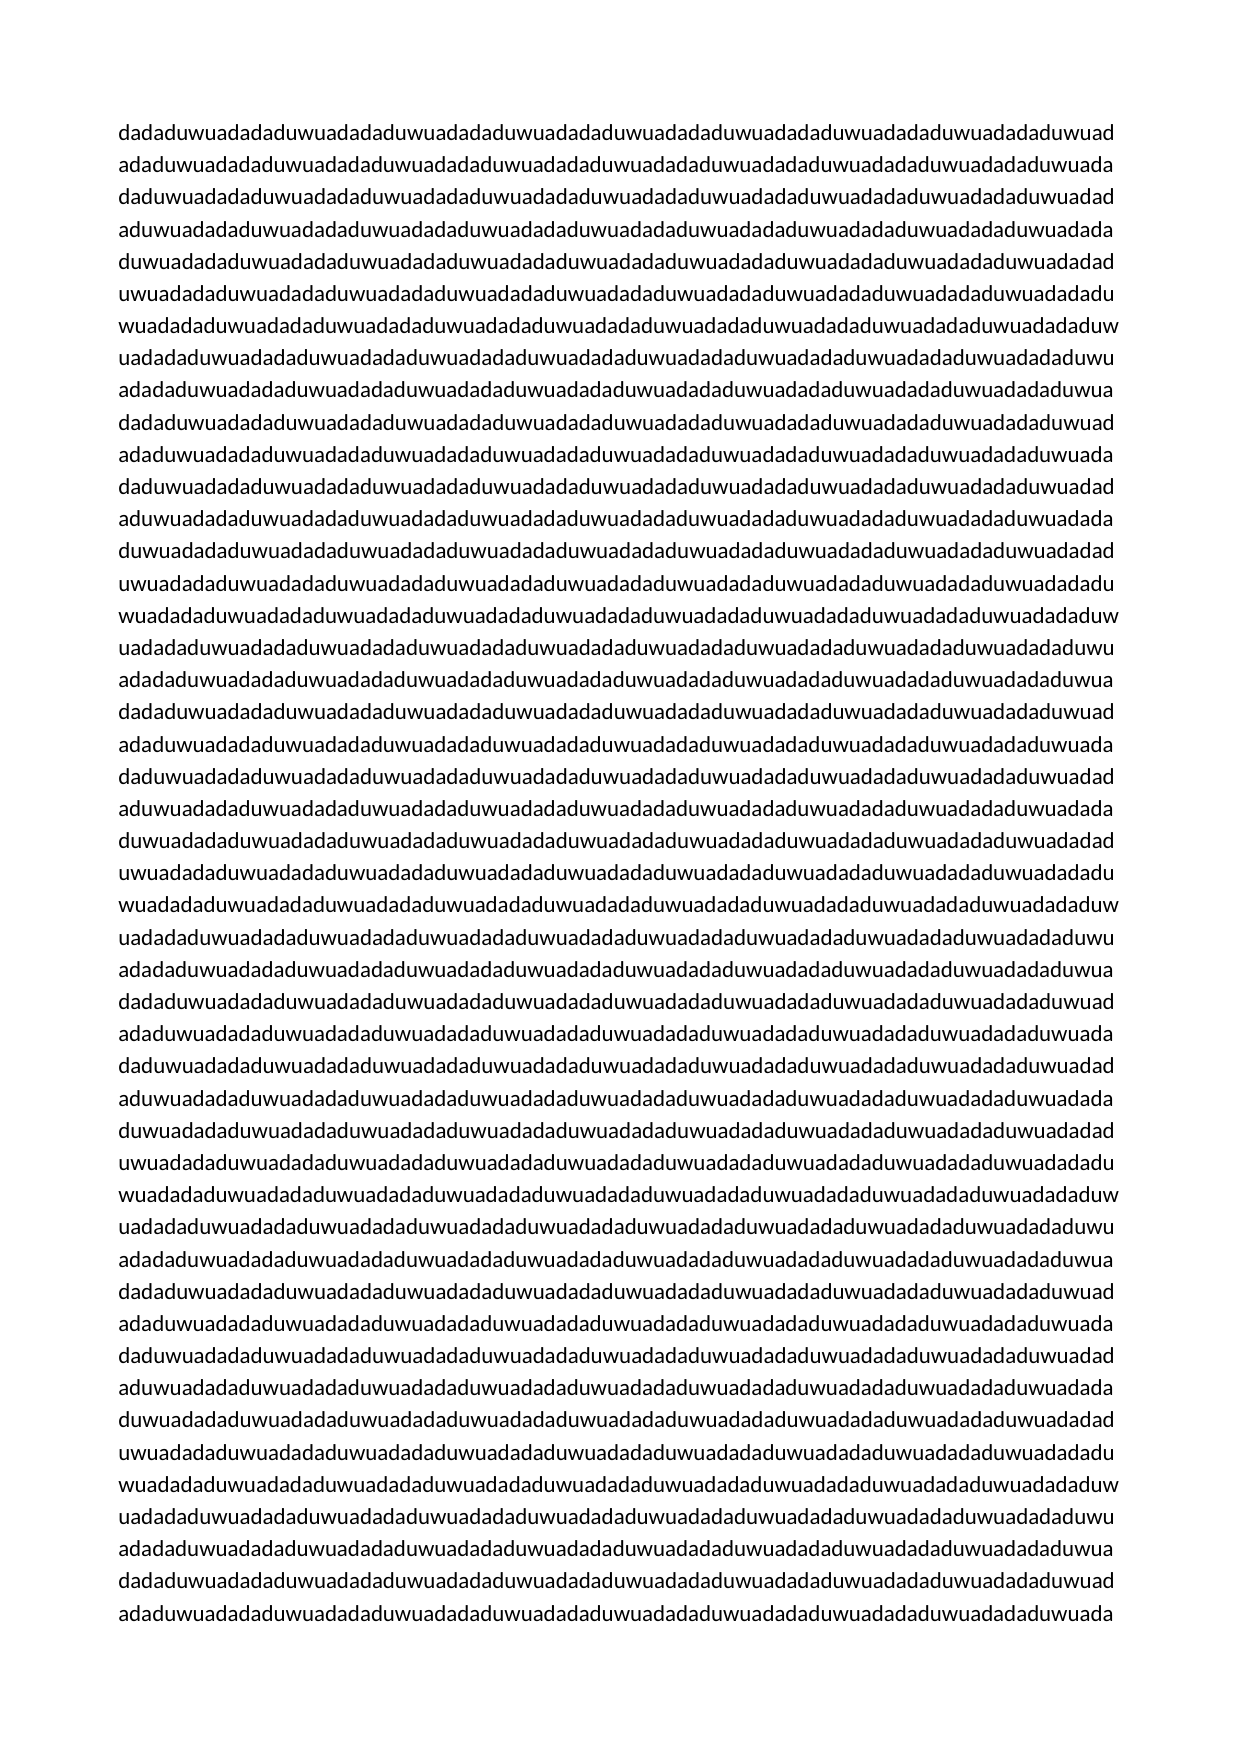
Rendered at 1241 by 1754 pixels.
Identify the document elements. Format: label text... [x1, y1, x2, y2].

text dadaduwuadadaduwuadadaduwuadadaduwuadadaduwuadadaduwuadadaduwuadadaduwuadadaduwuadadaduwuadadaduwuadadaduwuadadaduwuadadaduwuadadaduwuadadaduwuadadaduwuadadaduwuadadaduwuadadaduwuadadaduwuadadaduwuadadaduwuadadaduwuadadaduwuadadaduwuadadaduwuadadaduwuadadaduwuadadaduwuadadaduwuadadaduwuadadaduwuadadaduwuadadaduwuadadaduwuadadaduwuadadaduwuadadaduwuadadaduwuadadaduwuadadaduwuadadaduwuadadaduwuadadaduwuadadaduwuadadaduwuadadaduwuadadaduwuadadaduwuadadaduwuadadaduwuadadaduwuadadaduwuadadaduwuadadaduwuadadaduwuadadaduwuadadaduwuadadaduwuadadaduwuadadaduwuadadaduwuadadaduwuadadaduwuadadaduwuadadaduwuadadaduwuadadaduwuadadaduwuadadaduwuadadaduwuadadaduwuadadaduwuadadaduwuadadaduwuadadaduwuadadaduwuadadaduwuadadaduwuadadaduwuadadaduwuadadaduwuadadaduwuadadaduwuadadaduwuadadaduwuadadaduwuadadaduwuadadaduwuadadaduwuadadaduwuadadaduwuadadaduwuadadaduwuadadaduwuadadaduwuadadaduwuadadaduwuadadaduwuadadaduwuadadaduwuadadaduwuadadaduwuadadaduwuadadaduwuadadaduwuadadaduwuadadaduwuadadaduwuadadaduwuadadaduwuadadaduwuadadaduwuadadaduwuadadaduwuadadaduwuadadaduwuadadaduwuadadaduwuadadaduwuadadaduwuadadaduwuadadaduwuadadaduwuadadaduwuadadaduwuadadaduwuadadaduwuadadaduwuadadaduwuadadaduwuadadaduwuadadaduwuadadaduwuadadaduwuadadaduwuadadaduwuadadaduwuadadaduwuadadaduwuadadaduwuadadaduwuadadaduwuadadaduwuadadaduwuadadaduwuadadaduwuadadaduwuadadaduwuadadaduwuadadaduwuadadaduwuadadaduwuadadaduwuadadaduwuadadaduwuadadaduwuadadaduwuadadaduwuadadaduwuadadaduwuadadaduwuadadaduwuadadaduwuadadaduwuadadaduwuadadaduwuadadaduwuadadaduwuadadaduwuadadaduwuadadaduwuadadaduwuadadaduwuadadaduwuadadaduwuadadaduwuadadaduwuadadaduwuadadaduwuadadaduwuadadaduwuadadaduwuadadaduwuadadaduwuadadaduwuadadaduwuadadaduwuadadaduwuadadaduwuadadaduwuadadaduwuadadaduwuadadaduwuadadaduwuadadaduwuadadaduwuadadaduwuadadaduwuadadaduwuadadaduwuadadaduwuadadaduwuadadaduwuadadaduwuadadaduwuadadaduwuadadaduwuadadaduwuadadaduwuadadaduwuadadaduwuadadaduwuadadaduwuadadaduwuadadaduwuadadaduwuadadaduwuadadaduwuadadaduwuadadaduwuadadaduwuadadaduwuadadaduwuadadaduwuadadaduwuadadaduwuadadaduwuadadaduwuadadaduwuadadaduwuadadaduwuadadaduwuadadaduwuadadaduwuadadaduwuadadaduwuadadaduwuadadaduwuadadaduwuadadaduwuadadaduwuadadaduwuadadaduwuadadaduwuadadaduwuadadaduwuadadaduwuadadaduwuadadaduwuadadaduwuadadaduwuadadaduwuadadaduwuadadaduwuadadaduwuadadaduwuadadaduwuadadaduwuadadaduwuadadaduwuadadaduwuadadaduwuadadaduwuadadaduwuadadaduwuadadaduwuadadaduwuadadaduwuadadaduwuadadaduwuadadaduwuadadaduwuadadaduwuadadaduwuadadaduwuadadaduwuadadaduwuadadaduwuadadaduwuadadaduwuadadaduwuadadaduwuadadaduwuadadaduwuadadaduwuadadaduwuadadaduwuadadaduwuadadaduwuadadaduwuadadaduwuadadaduwuadadaduwuadadaduwuadadaduwuadadaduwuadadaduwuadadaduwuadadaduwuadadaduwuadadaduwuadadaduwuadadaduwuadadaduwuadadaduwuadadaduwuadadaduwuadadaduwuadadaduwuadadaduwuadadaduwuadadaduwuadadaduwuadadaduwuadadaduwuadadaduwuadadaduwuadadaduwuadadaduwuadadaduwuadadaduwuadadaduwuadadaduwuadadaduwuadadaduwuadadaduwuadadaduwuadadaduwuadadaduwuadadaduwuadadaduwuadadaduwuadadaduwuadadaduwuadadaduwuadadaduwuadadaduwuadadaduwuadadaduwuadadaduwuadadaduwuadadaduwuadadaduwuadadaduwuadadaduwuadadaduwuadadaduwuadadaduwuadadaduwuadadaduwuadadaduwuadadaduwuadadaduwuadadaduwuadadaduwuadadaduwuadadaduwuadadaduwuadadaduwuadadaduwuadadaduwuadadaduwuadadaduwuadadaduwuadadaduwuadadaduwuadadaduwuadadaduwuadadaduwuadadaduwuadadaduwuadadaduwuadadaduwuadadaduwuadadaduwuadadaduwuadadaduwuadadaduwuadadaduwuadadaduwuadadaduwuadadaduwuadadaduwuadadaduwuadadaduwuadadaduwuadadaduwuadadaduwuadadaduwuadadaduwuadadaduwuadadaduwuadadaduwuadadaduwuadadaduwuadadaduwuadadaduwuadadaduwuadadaduwuadadaduwuadadaduwuadadaduwuadadaduwuadadaduwuadadaduwuadadaduwuadadaduwuadadaduwuadadaduwuadadaduwuadadaduwuadadaduwuadadaduwuadadaduwuadadaduwuadadaduwuadadaduwuadadaduwuadadaduwuadadaduwuadadaduwuadadaduwuadadaduwuadadaduwuadadaduwuadadaduwuada [118, 118, 1122, 1627]
